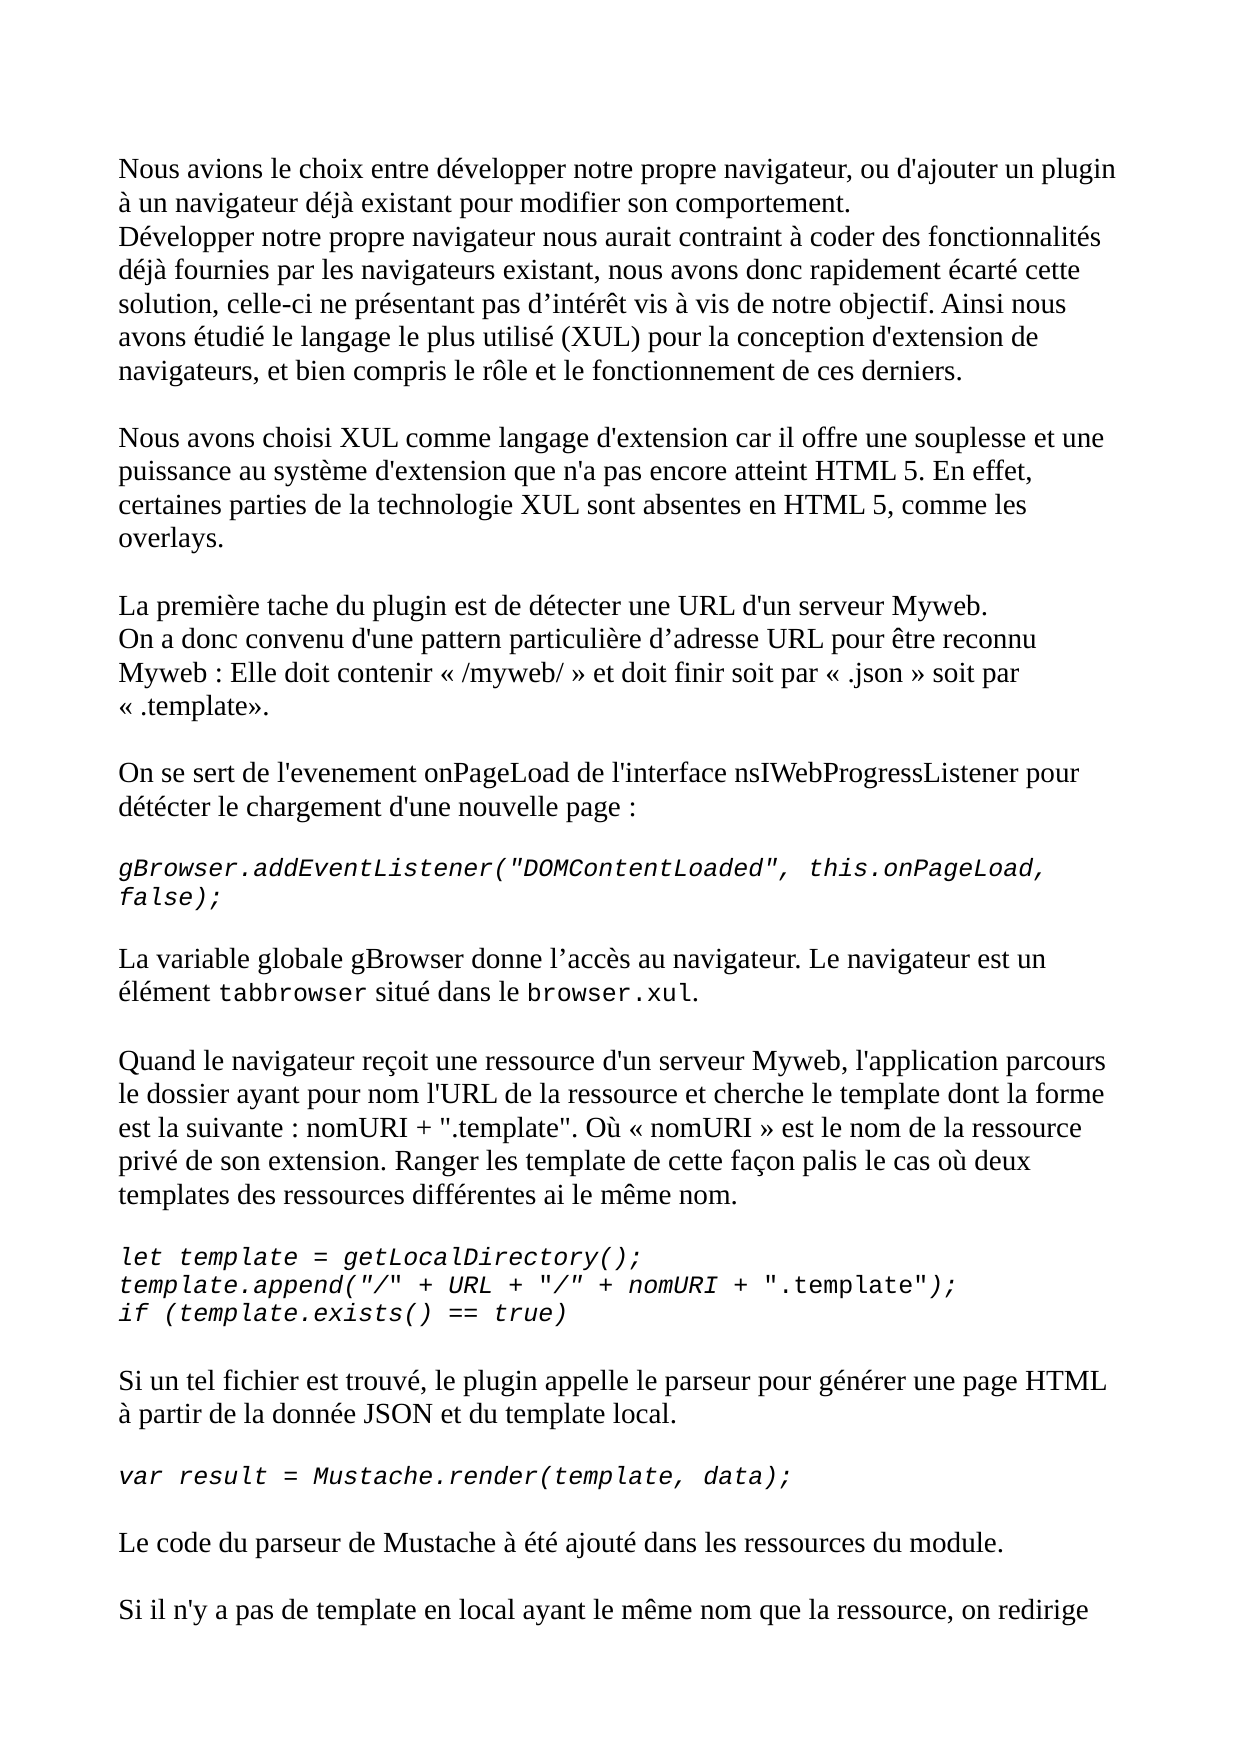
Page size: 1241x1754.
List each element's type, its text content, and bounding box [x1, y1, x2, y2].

text Nous avions le choix entre développer notre propre navigateur, ou d'ajouter un plugin à un navigateur déjà existant pour modifier son comportement. [118, 152, 1122, 219]
text let template = getLocalDirectory(); template.append("/" + URL + "/" + nomURI + ".template"); if (template.exists() == true) [118, 1244, 1122, 1329]
text On se sert de l'evenement onPageLoad de l'interface nsIWebProgressListener pour détécter le chargement d'une nouvelle page : [118, 755, 1122, 822]
text var result = Mustache.render(template, data); [118, 1463, 1122, 1492]
text Le code du parseur de Mustache à été ajouté dans les ressources du module. [118, 1525, 1122, 1558]
text Si il n'y a pas de template en local ayant le même nom que la ressource, on redirige [118, 1592, 1122, 1625]
text Développer notre propre navigateur nous aurait contraint à coder des fonctionnalités déjà fournies par les navigateurs existant, nous avons donc rapidement écarté cette solution, celle-ci ne présentant pas d’intérêt vis à vis de notre objectif. Ainsi nous avons étudié le langage le plus utilisé (XUL) pour la conception d'extension de navigateurs, et bien compris le rôle et le fonctionnement de ces derniers. [118, 219, 1122, 386]
text Si un tel fichier est trouvé, le plugin appelle le parseur pour générer une page HTML à partir de la donnée JSON et du template local. [118, 1363, 1122, 1430]
text Nous avons choisi XUL comme langage d'extension car il offre une souplesse et une puissance au système d'extension que n'a pas encore atteint HTML 5. En effet, certaines parties de la technologie XUL sont absentes en HTML 5, comme les overlays. [118, 420, 1122, 554]
text La première tache du plugin est de détecter une URL d'un serveur Myweb. [118, 588, 1122, 621]
text Quand le navigateur reçoit une ressource d'un serveur Myweb, l'application parcours le dossier ayant pour nom l'URL de la ressource et cherche le template dont la forme est la suivante : nomURI + ".template". Où « nomURI » est le nom de la ressource privé de son extension. Ranger les template de cette façon palis le cas où deux templates des ressources différentes ai le même nom. [118, 1043, 1122, 1211]
text gBrowser.addEventListener("DOMContentLoaded", this.onPageLoad, false); [118, 856, 1122, 913]
text La variable globale gBrowser donne l’accès au navigateur. Le navigateur est un élément tabbrowser situé dans le browser.xul. [118, 941, 1122, 1009]
text On a donc convenu d'une pattern particulière d’adresse URL pour être reconnu Myweb : Elle doit contenir « /myweb/ » et doit finir soit par « .json » soit par « .template». [118, 621, 1122, 722]
